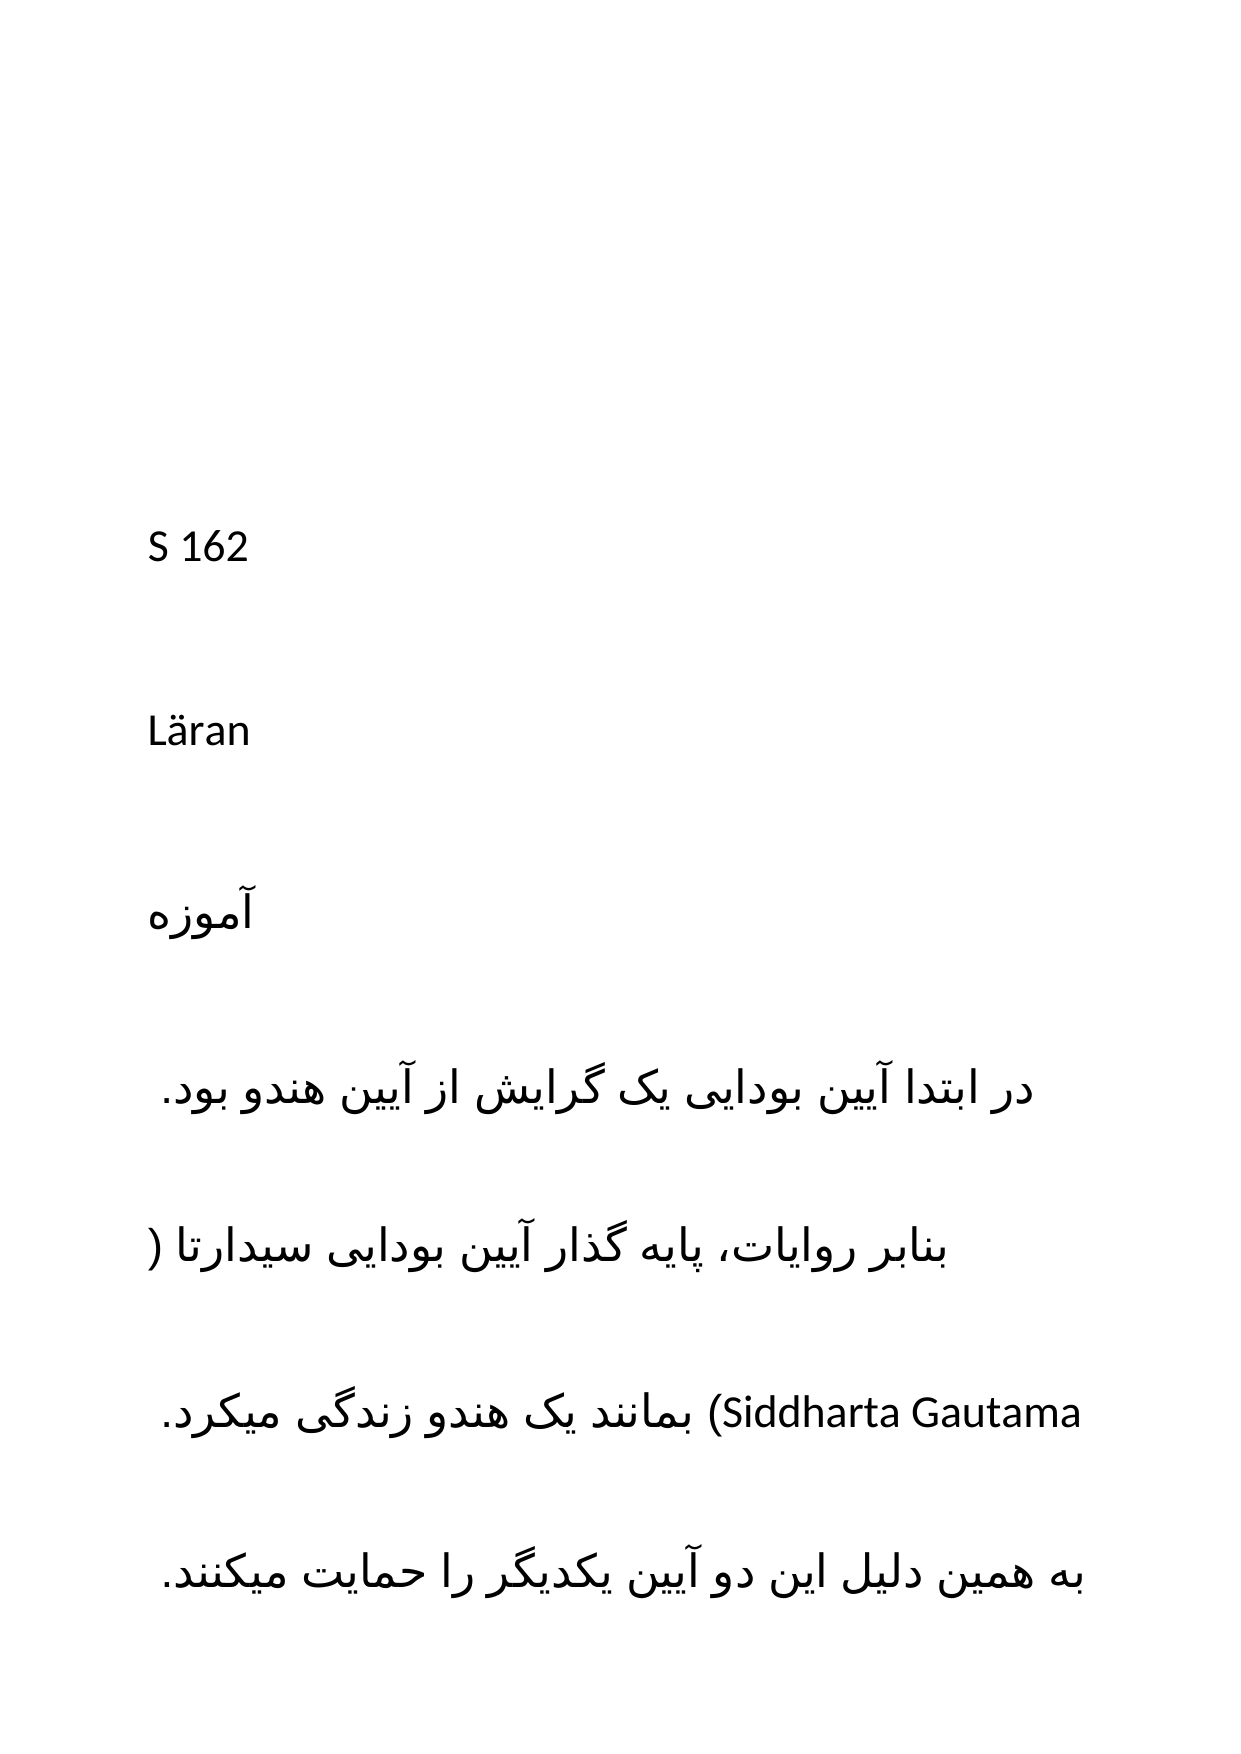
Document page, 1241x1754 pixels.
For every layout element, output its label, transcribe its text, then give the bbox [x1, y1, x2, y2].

text در ابتدا آیین بودایی یک گرایش از آیین هندو بود. بنابر روایات، پایه گذار آیین بودایی سیدارتا (Siddharta Gautama) بمانند یک هندو زندگی میکرد. به همین دلیل این دو آیین یکدیگر را حمایت میکنند. بسیاری از اندیشه های آیین هندو در آیین بودایی نیز هست. [148, 1060, 1093, 1597]
text S 162 [148, 517, 1093, 572]
text Läran [148, 701, 1093, 757]
text آموزه [148, 886, 1093, 938]
